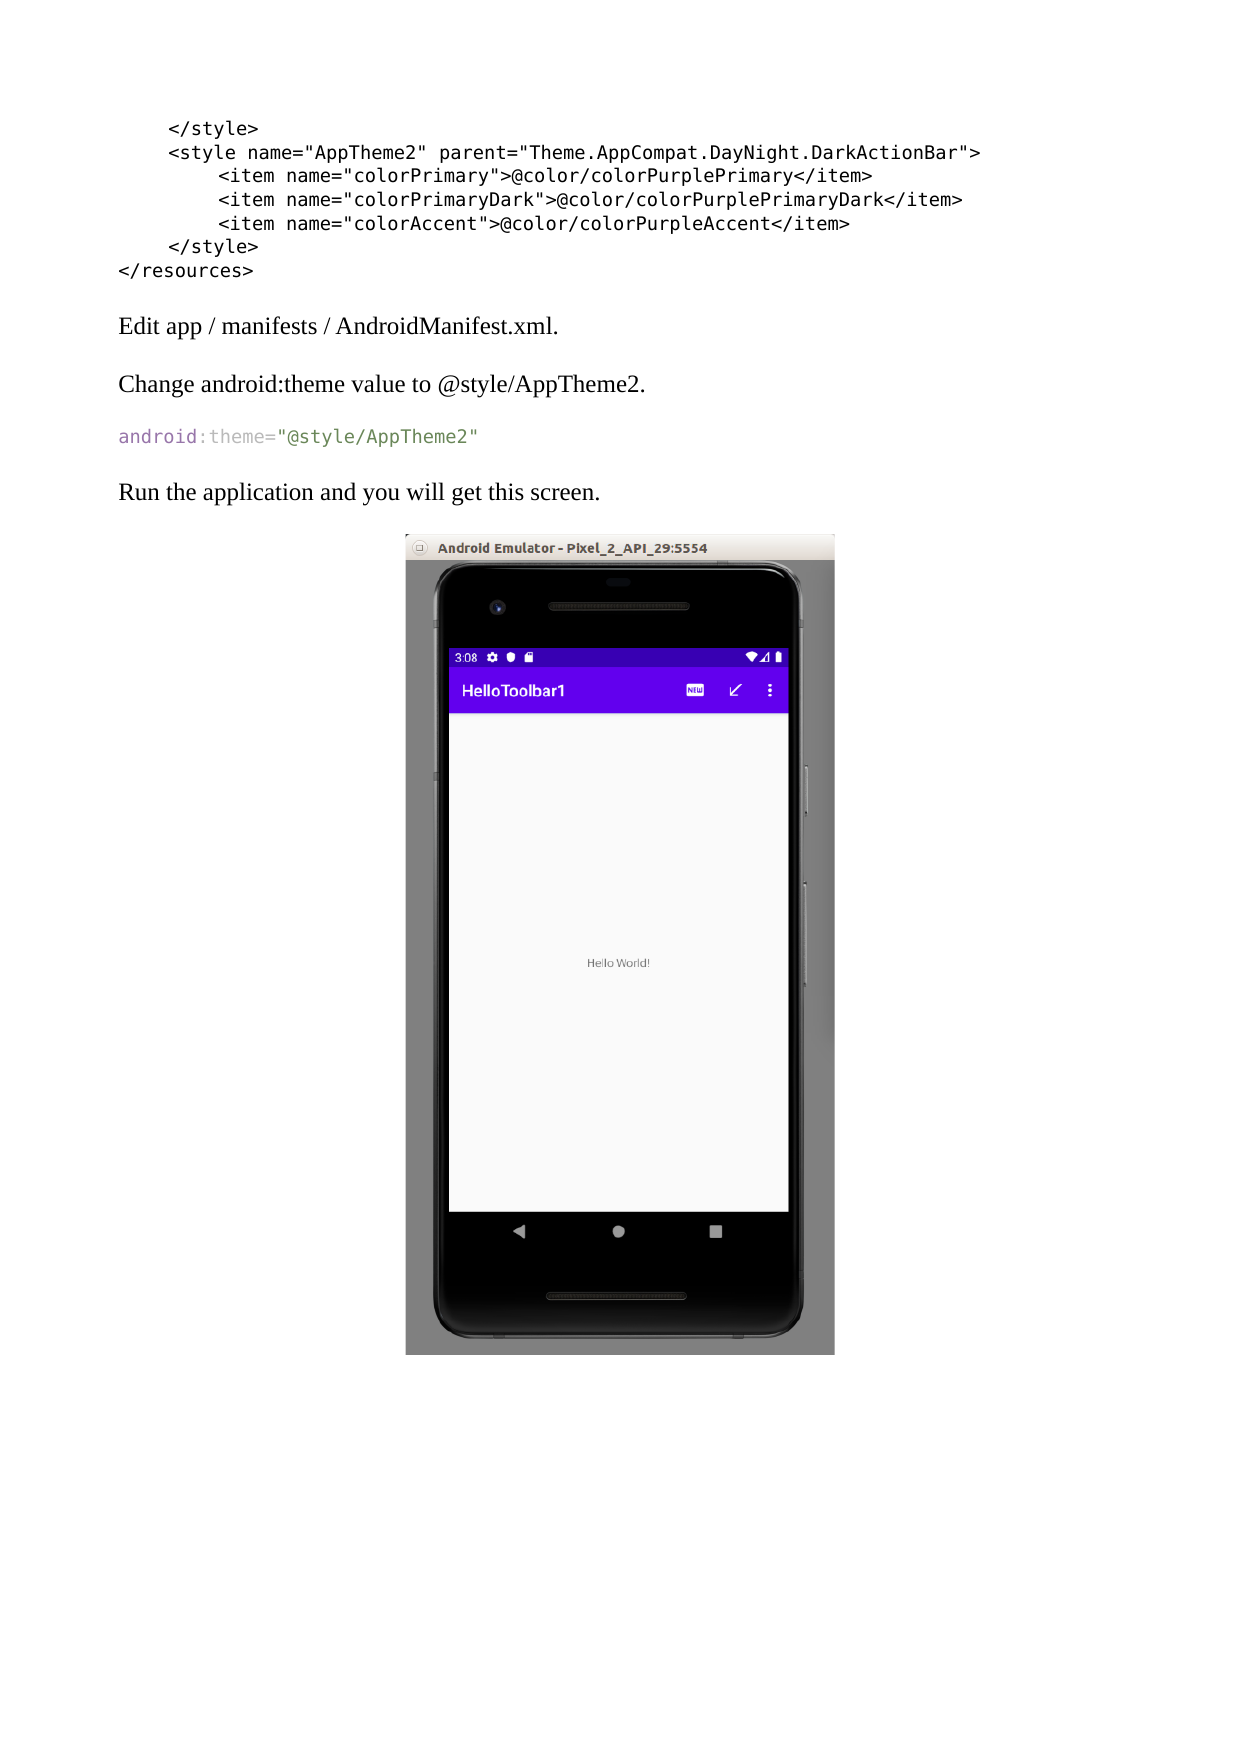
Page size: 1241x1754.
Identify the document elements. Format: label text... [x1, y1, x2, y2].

text Edit app / manifests / AndroidManifest.xml. [118, 311, 1122, 340]
text <item name="colorPrimary">@color/colorPurplePrimary</item> [118, 165, 1122, 189]
text Change android:theme value to @style/AppTheme2. [118, 369, 1122, 398]
text <item name="colorPrimaryDark">@color/colorPurplePrimaryDark</item> [118, 189, 1122, 213]
text android:theme="@style/AppTheme2" [118, 426, 1122, 448]
text <style name="AppTheme2" parent="Theme.AppCompat.DayNight.DarkActionBar"> [118, 142, 1122, 165]
text Run the application and you will get this screen. [118, 477, 1122, 506]
picture [405, 534, 835, 1355]
text </resources> [118, 260, 1122, 282]
text <item name="colorAccent">@color/colorPurpleAccent</item> [118, 213, 1122, 236]
text </style> [118, 118, 1122, 142]
text </style> [118, 236, 1122, 260]
